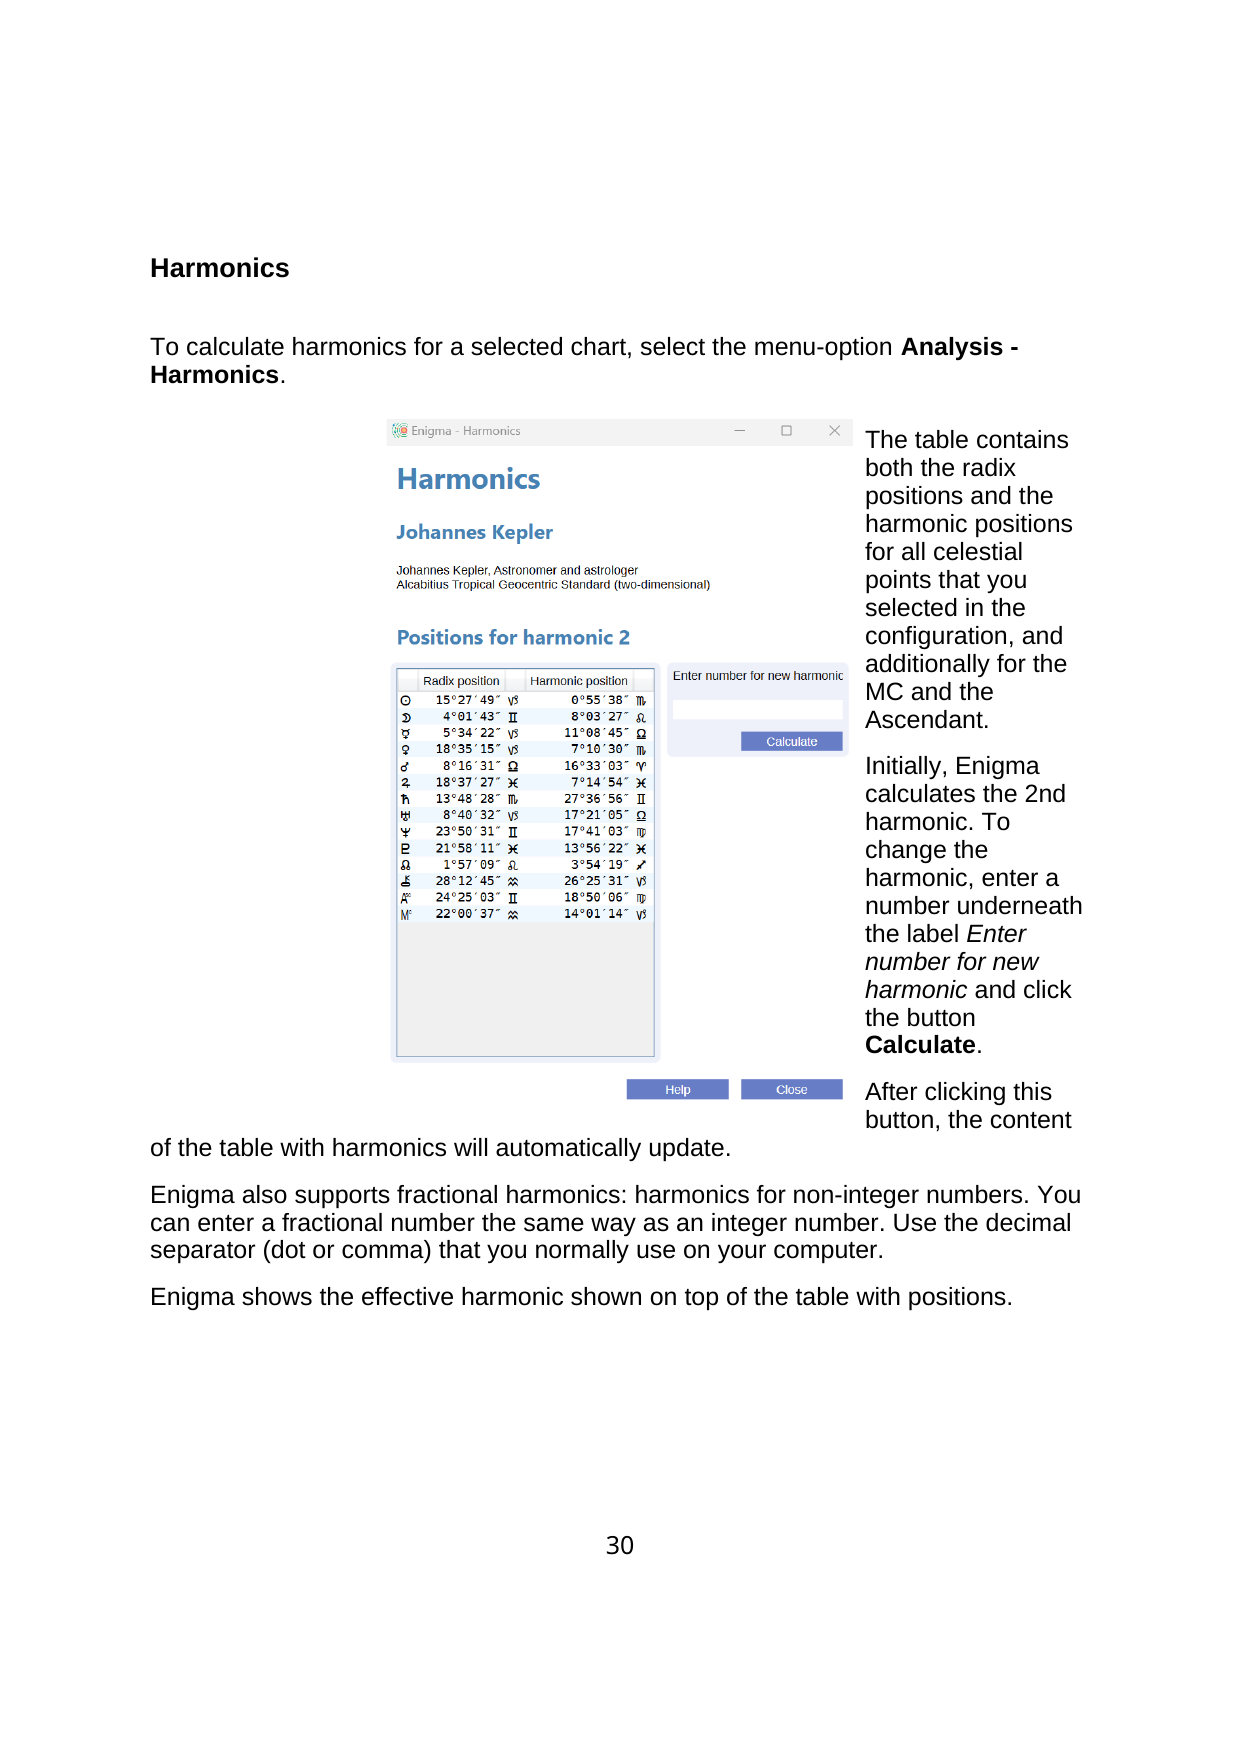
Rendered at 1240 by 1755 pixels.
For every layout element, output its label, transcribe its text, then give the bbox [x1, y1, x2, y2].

text Enigma also supports fractional harmonics: harmonics for non-integer numbers. You can enter a fractional number the same way as an integer number. Use the decimal separator (dot or comma) that you normally use on your computer. [150, 1181, 1089, 1264]
text [150, 752, 386, 1059]
text After clicking this button, the content of the table with harmonics will automatically update. [150, 1078, 1089, 1162]
picture [386, 419, 853, 1107]
text The table contains both the radix positions and the harmonic positions for all celestial points that you selected in the configuration, and additionally for the MC and the Ascendant. [853, 426, 1089, 733]
text To calculate harmonics for a selected chart, select the menu-option Analysis - Harmonics. [150, 333, 1089, 389]
text Initially, Enigma calculates the 2nd harmonic. To change the harmonic, enter a number underneath the label Enter number for new harmonic and click the button Calculate. [853, 752, 1089, 1059]
text Enigma shows the effective harmonic shown on top of the table with positions. [150, 1283, 1089, 1311]
text [150, 426, 386, 733]
subtitle Harmonics [150, 253, 1089, 284]
